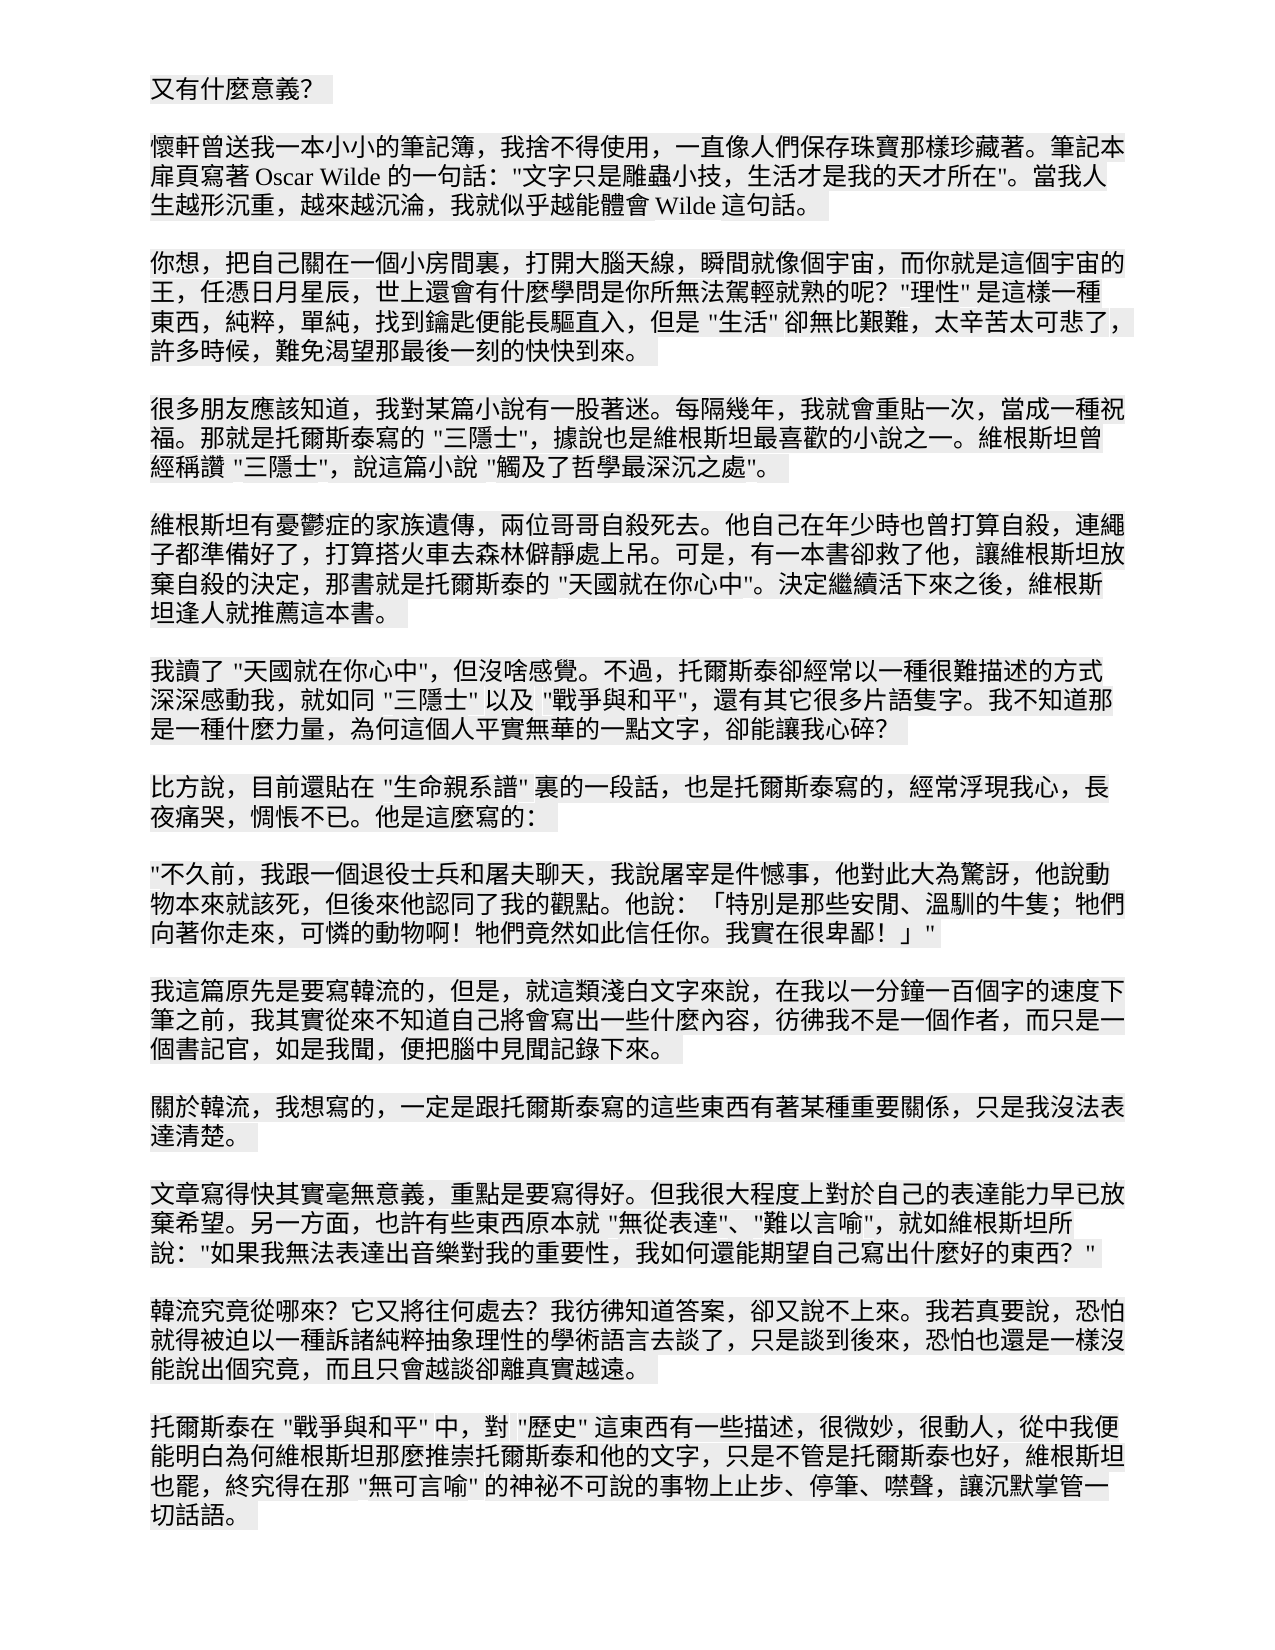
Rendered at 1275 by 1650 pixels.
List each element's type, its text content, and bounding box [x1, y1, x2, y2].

text 卡韓政變 (62)：韓流從哪來？往何處去？ 陳真 2019. 05. 30. 這個月靜站 (也就是上周六)，只有我和阿忠兩人，創下站樁十一年以來最少人數的記錄。不過，大安分局揪感心ㄟ，照樣派了兩名警察到場 "關心"，各自拍照存證。 我問其中一名警察說："我們只有兩個人，這樣也要拍照？" 他尷尬地笑笑。我說，"是上面交待的嗎？" 他說："也不是說要來蒐證啦，主要是想說你們要注意安全，因為我們擔心可能會有些不認同你們的人，如果跑來對你們做出一些不好的舉動，你們就趕緊打電話來，我們馬上就會趕過來。" 說完，就給了名片，彎腰致意離去，留下一句祝福："祝你們順利"。我也趕緊鞠躬回禮。但我看著警察名片，心裏想：要是真有 "愛台灣" 的勇士們來砸場子，我還有時間打電話給警察杯杯嗎？應該是請路人叫救護車才對吧。 我拿著牌子，繼續站著，牌子上寫著甘地的話："以眼還眼，舉世皆盲"。因為眼睛最近出了點問題，弄不好隨時會瞎掉，只能戴著墨鏡，減少不適。靜站剛開始時，我尋找牌子，隨手往袋子裏一抽，就像在廟裏抽籤那樣，竟然就抽到甘地這張牌。我驚呼一聲，告訴阿忠說，"哇！好巧，剛好抽到這張 (眼睛會瞎掉的) 牌子＂。 靜站那天，天氣陰陰涼涼，就夏天來講，算是不錯的天氣，往來路人還不少。因為我戴著墨鏡 (阿遠送的)，人們比較敢看我，但他們不知道我也能看到他們。我從路人的眼神就能明白他們心裏想些什麼。大多數人是連看一眼也不看的，直接把我們當成消防栓。至於那些多瞧了我們一眼的少數人心意，就不用多說了，大家應該也能想像，簡單說就是無感；有些優雅一點的，嘴角帶著一抹詭異的微笑。我能明白那種詭笑的含意。 於是，常有人教我們如何建立影響力，如何提高能見度與知名度，應該去找哪個名人背書，甚至還勸我們在報紙上登廣告，提出訴求與控訴，控訴美國，控訴戰爭，控訴以色列。我知道人們的好意，但什麼是影響力、知名度與能見度呢？那似乎從來都不是我或我們所需要的東西。我不明白影響力究竟是什麼？即便全世界都能聽見我的聲音、看見我的文字，又有什麼意義？ 懷軒曾送我一本小小的筆記簿，我捨不得使用，一直像人們保存珠寶那樣珍藏著。筆記本扉頁寫著Oscar Wilde 的一句話："文字只是雕蟲小技，生活才是我的天才所在"。當我人生越形沉重，越來越沉淪，我就似乎越能體會Wilde這句話。 你想，把自己關在一個小房間裏，打開大腦天線，瞬間就像個宇宙，而你就是這個宇宙的王，任憑日月星辰，世上還會有什麼學問是你所無法駕輕就熟的呢？"理性" 是這樣一種東西，純粹，單純，找到鑰匙便能長驅直入，但是 "生活" 卻無比艱難，太辛苦太可悲了，許多時候，難免渴望那最後一刻的快快到來。 很多朋友應該知道，我對某篇小說有一股著迷。每隔幾年，我就會重貼一次，當成一種祝福。那就是托爾斯泰寫的 "三隱士"，據說也是維根斯坦最喜歡的小說之一。維根斯坦曾經稱讚 "三隱士"，說這篇小說 "觸及了哲學最深沉之處"。 維根斯坦有憂鬱症的家族遺傳，兩位哥哥自殺死去。他自己在年少時也曾打算自殺，連繩子都準備好了，打算搭火車去森林僻靜處上吊。可是，有一本書卻救了他，讓維根斯坦放棄自殺的決定，那書就是托爾斯泰的 "天國就在你心中"。決定繼續活下來之後，維根斯坦逢人就推薦這本書。 我讀了 "天國就在你心中"，但沒啥感覺。不過，托爾斯泰卻經常以一種很難描述的方式深深感動我，就如同 "三隱士" 以及 "戰爭與和平"，還有其它很多片語隻字。我不知道那是一種什麼力量，為何這個人平實無華的一點文字，卻能讓我心碎？ 比方說，目前還貼在 "生命親系譜" 裏的一段話，也是托爾斯泰寫的，經常浮現我心，長夜痛哭，惆悵不已。他是這麼寫的： "不久前，我跟一個退役士兵和屠夫聊天，我說屠宰是件憾事，他對此大為驚訝，他說動物本來就該死，但後來他認同了我的觀點。他說：「特別是那些安閒、溫馴的牛隻；牠們向著你走來，可憐的動物啊！牠們竟然如此信任你。我實在很卑鄙！」" 我這篇原先是要寫韓流的，但是，就這類淺白文字來說，在我以一分鐘一百個字的速度下筆之前，我其實從來不知道自己將會寫出一些什麼內容，彷彿我不是一個作者，而只是一個書記官，如是我聞，便把腦中見聞記錄下來。 關於韓流，我想寫的，一定是跟托爾斯泰寫的這些東西有著某種重要關係，只是我沒法表達清楚。 文章寫得快其實毫無意義，重點是要寫得好。但我很大程度上對於自己的表達能力早已放棄希望。另一方面，也許有些東西原本就 "無從表達"、"難以言喻"，就如維根斯坦所說："如果我無法表達出音樂對我的重要性，我如何還能期望自己寫出什麼好的東西？" 韓流究竟從哪來？它又將往何處去？我彷彿知道答案，卻又說不上來。我若真要說，恐怕就得被迫以一種訴諸純粹抽象理性的學術語言去談了，只是談到後來，恐怕也還是一樣沒能說出個究竟，而且只會越談卻離真實越遠。 托爾斯泰在 "戰爭與和平" 中，對 "歷史" 這東西有一些描述，很微妙，很動人，從中我便能明白為何維根斯坦那麼推崇托爾斯泰和他的文字，只是不管是托爾斯泰也好，維根斯坦也罷，終究得在那 "無可言喻" 的神祕不可說的事物上止步、停筆、噤聲，讓沉默掌管一切話語。 托爾斯泰的想法，散落 "戰爭與和平" 的每一頁、每一個段落，但是意思大約是這樣。他說： 事物的因果現象之複雜，不是人類心靈所能企及，但我們卻又拼了命總想了解事物的來龍去脈；這樣一股慾望，深植靈魂之中。早些時候，我們於是就把一切歸諸於神的旨意，說它彰顯在歷史上每個英雄身上。然而，當代歷史卻又是另一種看法。面對同一歷史事件，眾說紛紜，有的說這樣，有的說那樣，各自根據某種篩選，拼湊出一套說法。每個說法彼此之間往往牴觸且互相刻意貶抑。托爾斯泰說，"所謂當代歷史，無非就像是個聾子，自行回答一些根本沒有人發問的問題"。到頭來，誰也沒法回答歷史的基本問題，究竟是何種法則，主導了這一切？ 托爾斯泰還說： "歷史事件的原因究竟是什麼呢？是力量 (power)！可是，力量又是什麼呢？力量就是眾人意志的總和，集中在某個人身上。但是，究竟又是什麼樣的條件，使得眾人的意志得以集中在那個人身上呢？那個人又為何能表達眾人的意志？答案還是力量。這意思是說，力量就是力量。換句話說，力量是一個我們根本無從了解的字眼 ("Power is a word the meaning of which we do not understand. ”)。 我對最後這句話十分感動，但我自己其實也不知道究竟是被什麼感動？為什麼我們會對一個自己根本一無所知的東西感動？其實，也許我們心知肚明，只是說不上來，因為就如維根斯坦所說，"我們還沒找到那樣一種表達式"。 我相信托爾斯泰一定也知道那個 "無從言喻" 的那個東西是什麼，維根斯坦當然也知道，要不然他們沒必要花那麼大精神寫出一本一百二十多萬字的小說，更沒必要花一輩子寫出一千多萬字生前從未出版的哲學筆記，難道就只是為了說 "我什麼也不知道"？ 其實，他們都知道，只是說不上來。正因為說不上來，於是我們才需要音樂、文學與哲學等等這樣一些像 "詩" 的東西，企圖說那不可說的。但是，任憑你如何訴說，真實之為物依舊遙遠。我常常很想把它講白了，但我知道，對於這樣一些東西，不說比說好。你不說它，它還在；你一說，它就跑了，消失了，遠離了，越說離生命越遠。 韓流從哪來？往何處去？這些問題我就不作答了，也許答案就在每一個韓粉心中。在無數的所謂大事件、大歷史、大戰爭、大發現、乃至宇宙大爆炸之中，我似乎越發能明白什麼才是真正的 "大"，而這也許才是歷史的真相；我們從中受益、受害、成長與沉淪，每個人都得到了屬於他自己的一份愛恨悲歡。許多時候，我能感覺，生命確實就是上天的禮物，但在更多時候，我也同樣能感覺到它就像一種永無止盡的試煉與痛苦折磨，直到死亡來解救。 這世上，說書者眾，誰能說出這個不是秘密的秘密，那他就是一個真正的說書人；這也是為什麼我那麼喜歡陳曉楠的 "冷暖人生" 這個節目的原因。這節目，被我給 "借花獻佛" 借來當成我的 "遺產"。我不知道說書人會把故事帶向何方，但我知道他說出了歷史，說出了真相。 我已經很久沒有看電影了。前些日子，趁著小孩去上學，跑去看了波蘭導演 Wojciech Smarzowski 的 "Wołyń" (沃倫)，台灣翻譯做 "仇恨"。片頭一開始，從一個小屋子裏頭冒出一個很可愛的小女孩 (女主角)，美麗燦爛的笑容讓我頓時憂愁起來，因為我知道美麗總會消失，成為記憶；我更知道，現實就是這麼回事，悲劇總會來臨，不是天災，就是人禍，不是明天來，就是後天，要不就是下個星期。為何上天如此慈愛，卻又如此殘酷？我無法明白。 我們身處海峽一隅，窩居一個小島上，每天搞些茶壺裏的無聊風暴，孰者為大？何者為小？許多時候，我真不知道要如何安置這顆心。島是一整個世界嗎？差太遠了。這島上發生的所有事情的總和，比不上真實血腥世界的一粒沙，但 "能容下至大者，卻可容於至小" (耶穌會創始人Saint Ignatius of Loyola墓誌銘)；大者不是真的大，小者也並非真的小。 我並不想談這電影，因為它沒什麼好談，只能請你自己去看；看看人怎麼活，怎麼死去；看看哪些是你所渴望，哪些是你所畏懼；看看世上種種過往與當下，數不清的悲歡，究竟能在你我心中留下多少傷痕？ [150, 75, 1125, 1559]
